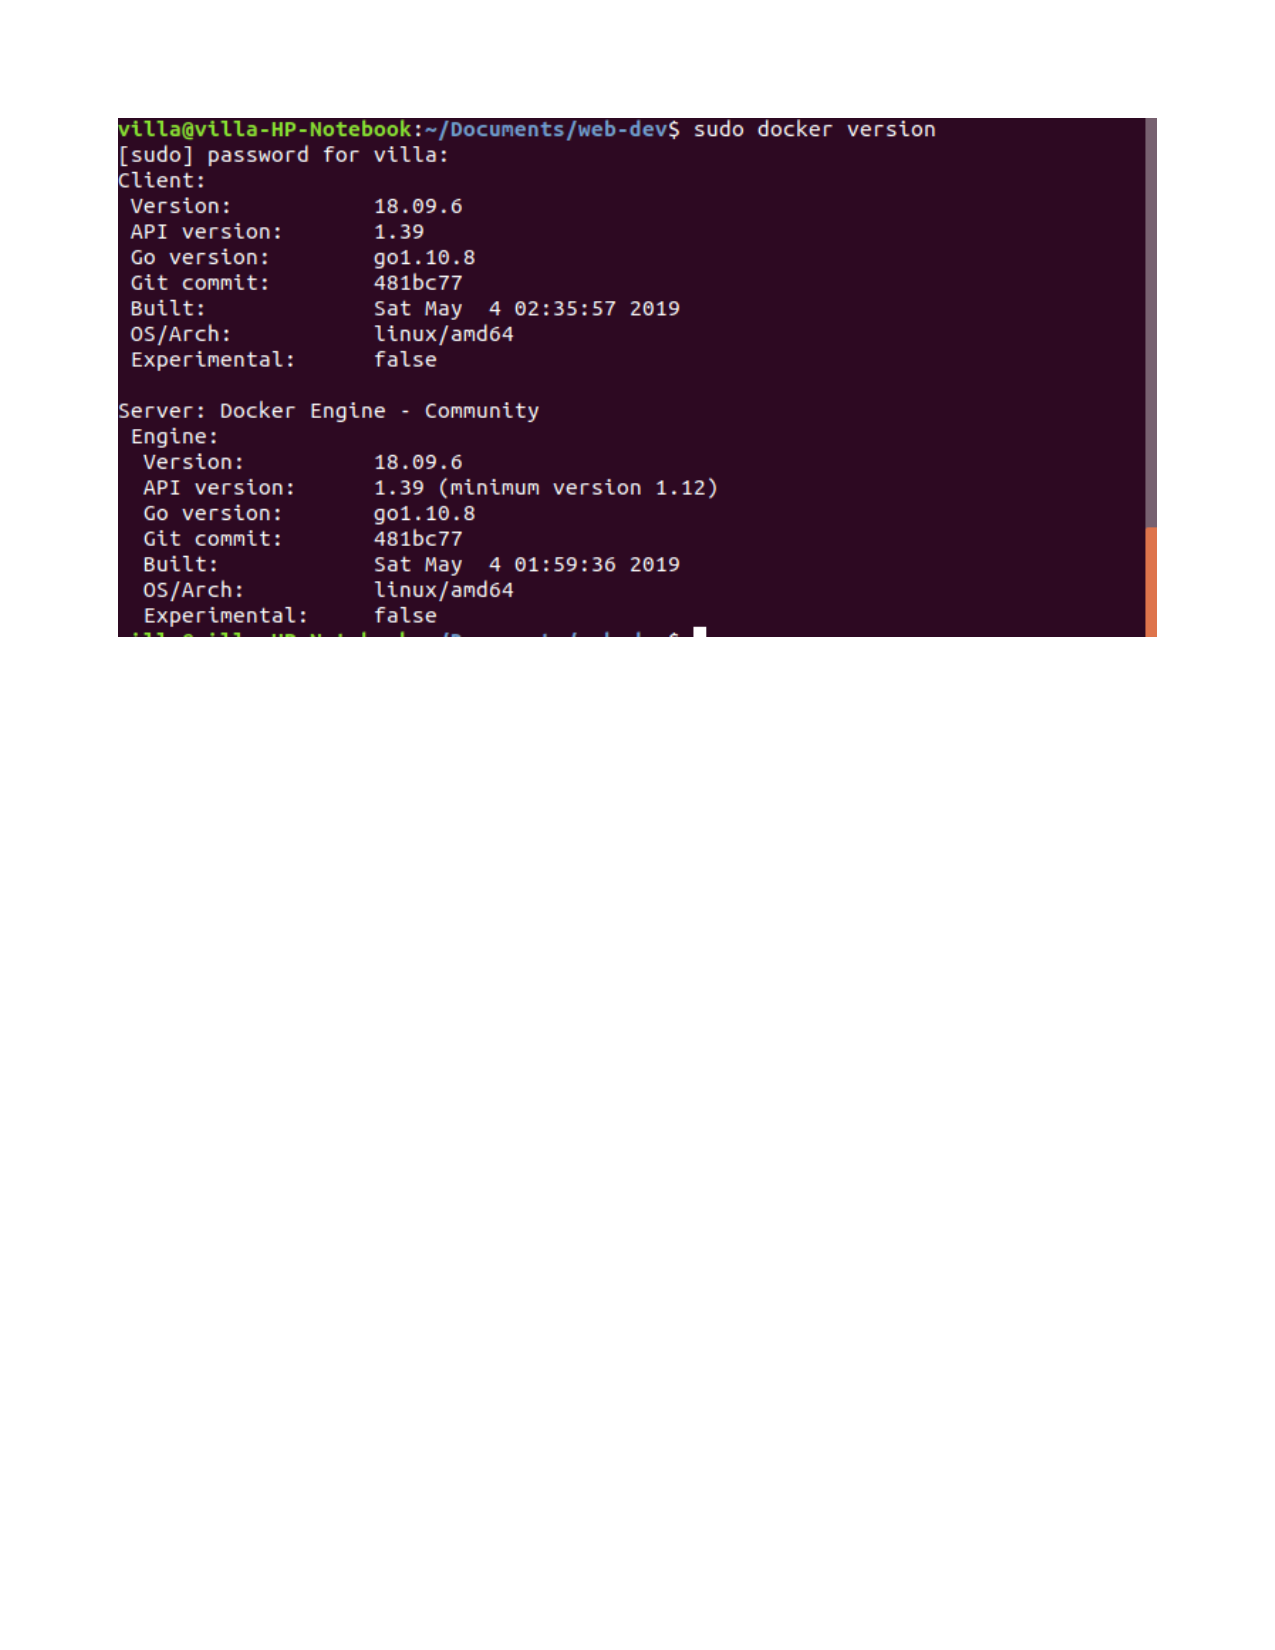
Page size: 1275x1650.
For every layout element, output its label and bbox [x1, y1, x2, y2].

picture [118, 118, 1157, 637]
